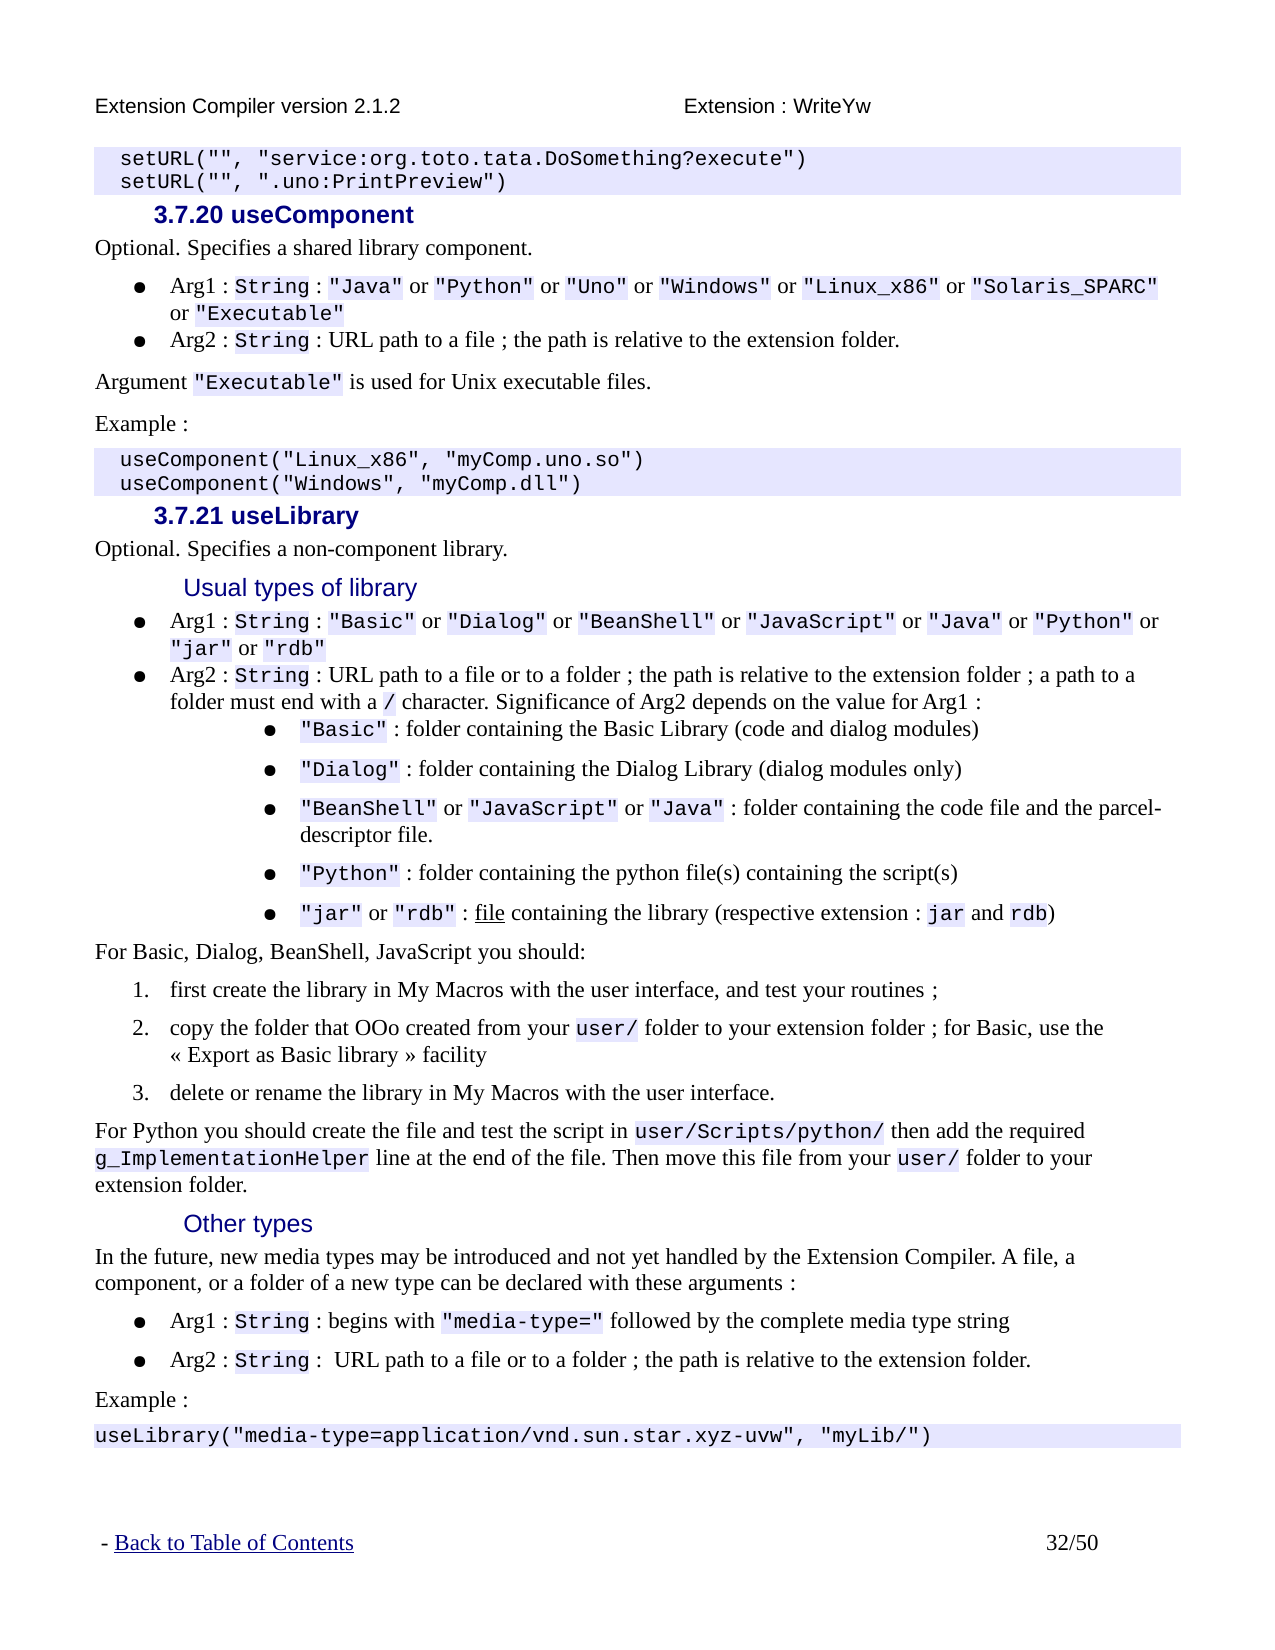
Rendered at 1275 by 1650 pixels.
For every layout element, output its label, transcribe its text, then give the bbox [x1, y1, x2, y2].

text Example : [94, 1387, 1181, 1412]
text In the future, new media types may be introduced and not yet handled by the Extension Compiler. A file, a component, or a folder of a new type can be declared with these arguments : [94, 1244, 1181, 1295]
text setURL("", ".uno:PrintPreview") [94, 171, 1181, 195]
subtitle useLibrary [153, 502, 1181, 530]
text For Basic, Dialog, BeanShell, JavaScript you should: [94, 939, 1181, 964]
text useLibrary("media-type=application/vnd.sun.star.xyz-uvw", "myLib/") [94, 1424, 1181, 1448]
text For Python you should create the file and test the script in user/Scripts/python/ then add the required g_ImplementationHelper line at the end of the file. Then move this file from your user/ folder to your extension folder. [94, 1118, 1181, 1198]
subtitle Usual types of library [183, 574, 1181, 602]
list Arg1 : String : "Basic" or "Dialog" or "BeanShell" or "JavaScript" or "Java" or "Python" or "jar" or "rdb" [132, 608, 1181, 662]
subtitle Other types [183, 1210, 1181, 1238]
text useComponent("Linux_x86", "myComp.uno.so") [94, 448, 1181, 472]
list Arg2 : String : URL path to a file or to a folder ; the path is relative to the extension folder ; a path to a folder must end with a / character. Significance of Arg2 depends on the value for Arg1 : [132, 662, 1181, 716]
list Arg2 : String : URL path to a file ; the path is relative to the extension folder. [132, 327, 1181, 354]
list "Dialog" : folder containing the Dialog Library (dialog modules only) [262, 756, 1181, 783]
list delete or rename the library in My Macros with the user interface. [132, 1080, 1181, 1106]
text Example : [94, 410, 1181, 436]
text Argument "Executable" is used for Unix executable files. [94, 369, 1181, 396]
text setURL("", "service:org.toto.tata.DoSomething?execute") [94, 147, 1181, 171]
list "BeanShell" or "JavaScript" or "Java" : folder containing the code file and the parcel-descriptor file. [262, 795, 1181, 848]
list first create the library in My Macros with the user interface, and test your routines ; [132, 977, 1181, 1003]
text useComponent("Windows", "myComp.dll") [94, 472, 1181, 496]
list Arg1 : String : begins with "media-type=" followed by the complete media type string [132, 1308, 1181, 1334]
subtitle useComponent [153, 201, 1181, 229]
list "jar" or "rdb" : file containing the library (respective extension : jar and rdb) [262, 899, 1181, 927]
list copy the folder that OOo created from your user/ folder to your extension folder ; for Basic, use the « Export as Basic library » facility [132, 1015, 1181, 1068]
list Arg2 : String : URL path to a file or to a folder ; the path is relative to the extension folder. [132, 1347, 1181, 1374]
text Optional. Specifies a shared library component. [94, 235, 1181, 261]
list Arg1 : String : "Java" or "Python" or "Uno" or "Windows" or "Linux_x86" or "Solaris_SPARC" or "Executable" [132, 273, 1181, 327]
text Optional. Specifies a non-component library. [94, 536, 1181, 562]
list "Python" : folder containing the python file(s) containing the script(s) [262, 860, 1181, 887]
list "Basic" : folder containing the Basic Library (code and dialog modules) [262, 716, 1181, 743]
